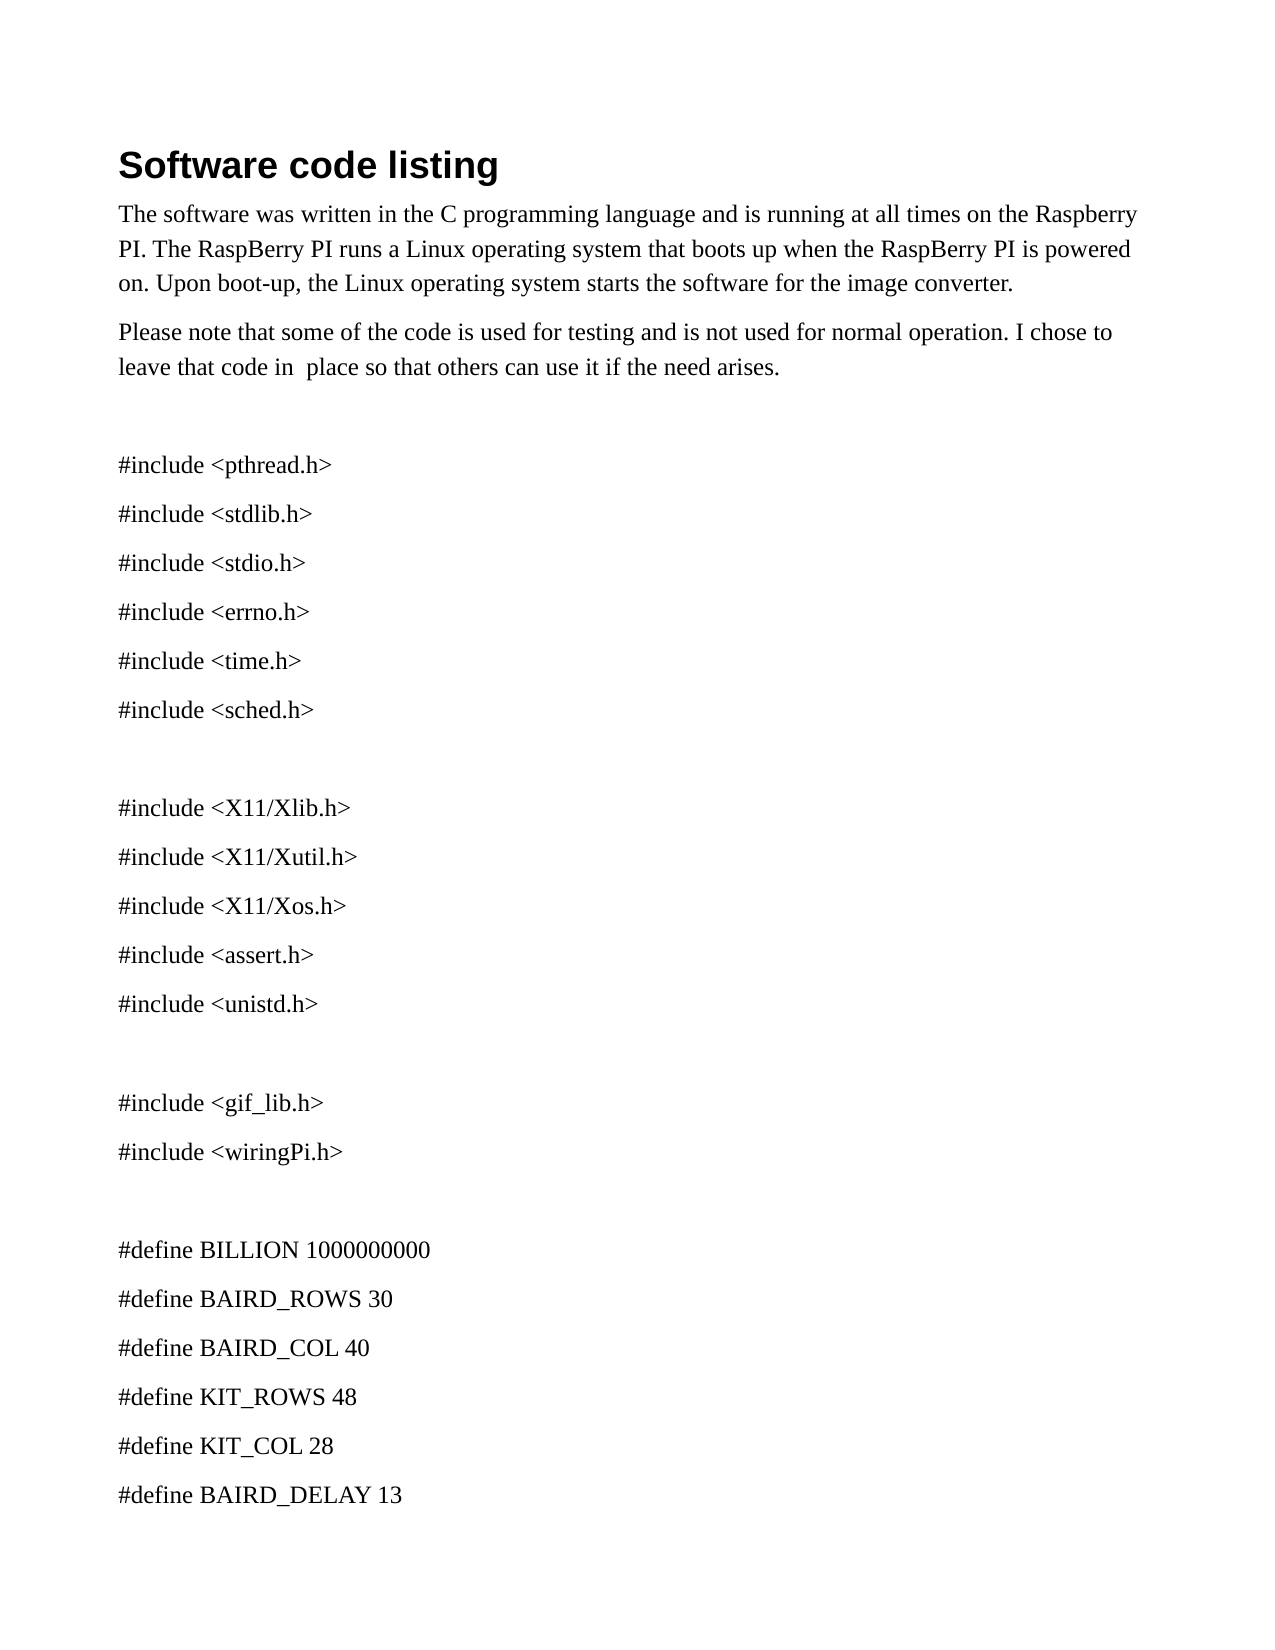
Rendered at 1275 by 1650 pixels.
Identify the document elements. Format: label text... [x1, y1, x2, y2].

text #define BILLION 1000000000 [118, 1235, 1157, 1264]
text The software was written in the C programming language and is running at all times on the Raspberry PI. The RaspBerry PI runs a Linux operating system that boots up when the RaspBerry PI is powered on. Upon boot-up, the Linux operating system starts the software for the image converter. [118, 199, 1157, 297]
text #include <time.h> [118, 646, 1157, 675]
text #include <assert.h> [118, 941, 1157, 969]
subtitle Software code listing [118, 143, 1157, 187]
text #define KIT_COL 28 [118, 1431, 1157, 1460]
text #define BAIRD_ROWS 30 [118, 1284, 1157, 1313]
text #include <gif_lib.h> [118, 1088, 1157, 1116]
text #define KIT_ROWS 48 [118, 1382, 1157, 1411]
text #include <stdio.h> [118, 548, 1157, 577]
text #include <unistd.h> [118, 989, 1157, 1018]
text Please note that some of the code is used for testing and is not used for normal operation. I chose to leave that code in place so that others can use it if the need arises. [118, 317, 1157, 381]
text #include <X11/Xutil.h> [118, 842, 1157, 871]
text #include <X11/Xlib.h> [118, 793, 1157, 822]
text #include <X11/Xos.h> [118, 891, 1157, 920]
text #include <sched.h> [118, 695, 1157, 724]
text #include <stdlib.h> [118, 499, 1157, 528]
text #include <wiringPi.h> [118, 1137, 1157, 1166]
text #include <errno.h> [118, 597, 1157, 626]
text #define BAIRD_DELAY 13 [118, 1480, 1157, 1509]
text #define BAIRD_COL 40 [118, 1333, 1157, 1362]
text #include <pthread.h> [118, 450, 1157, 479]
